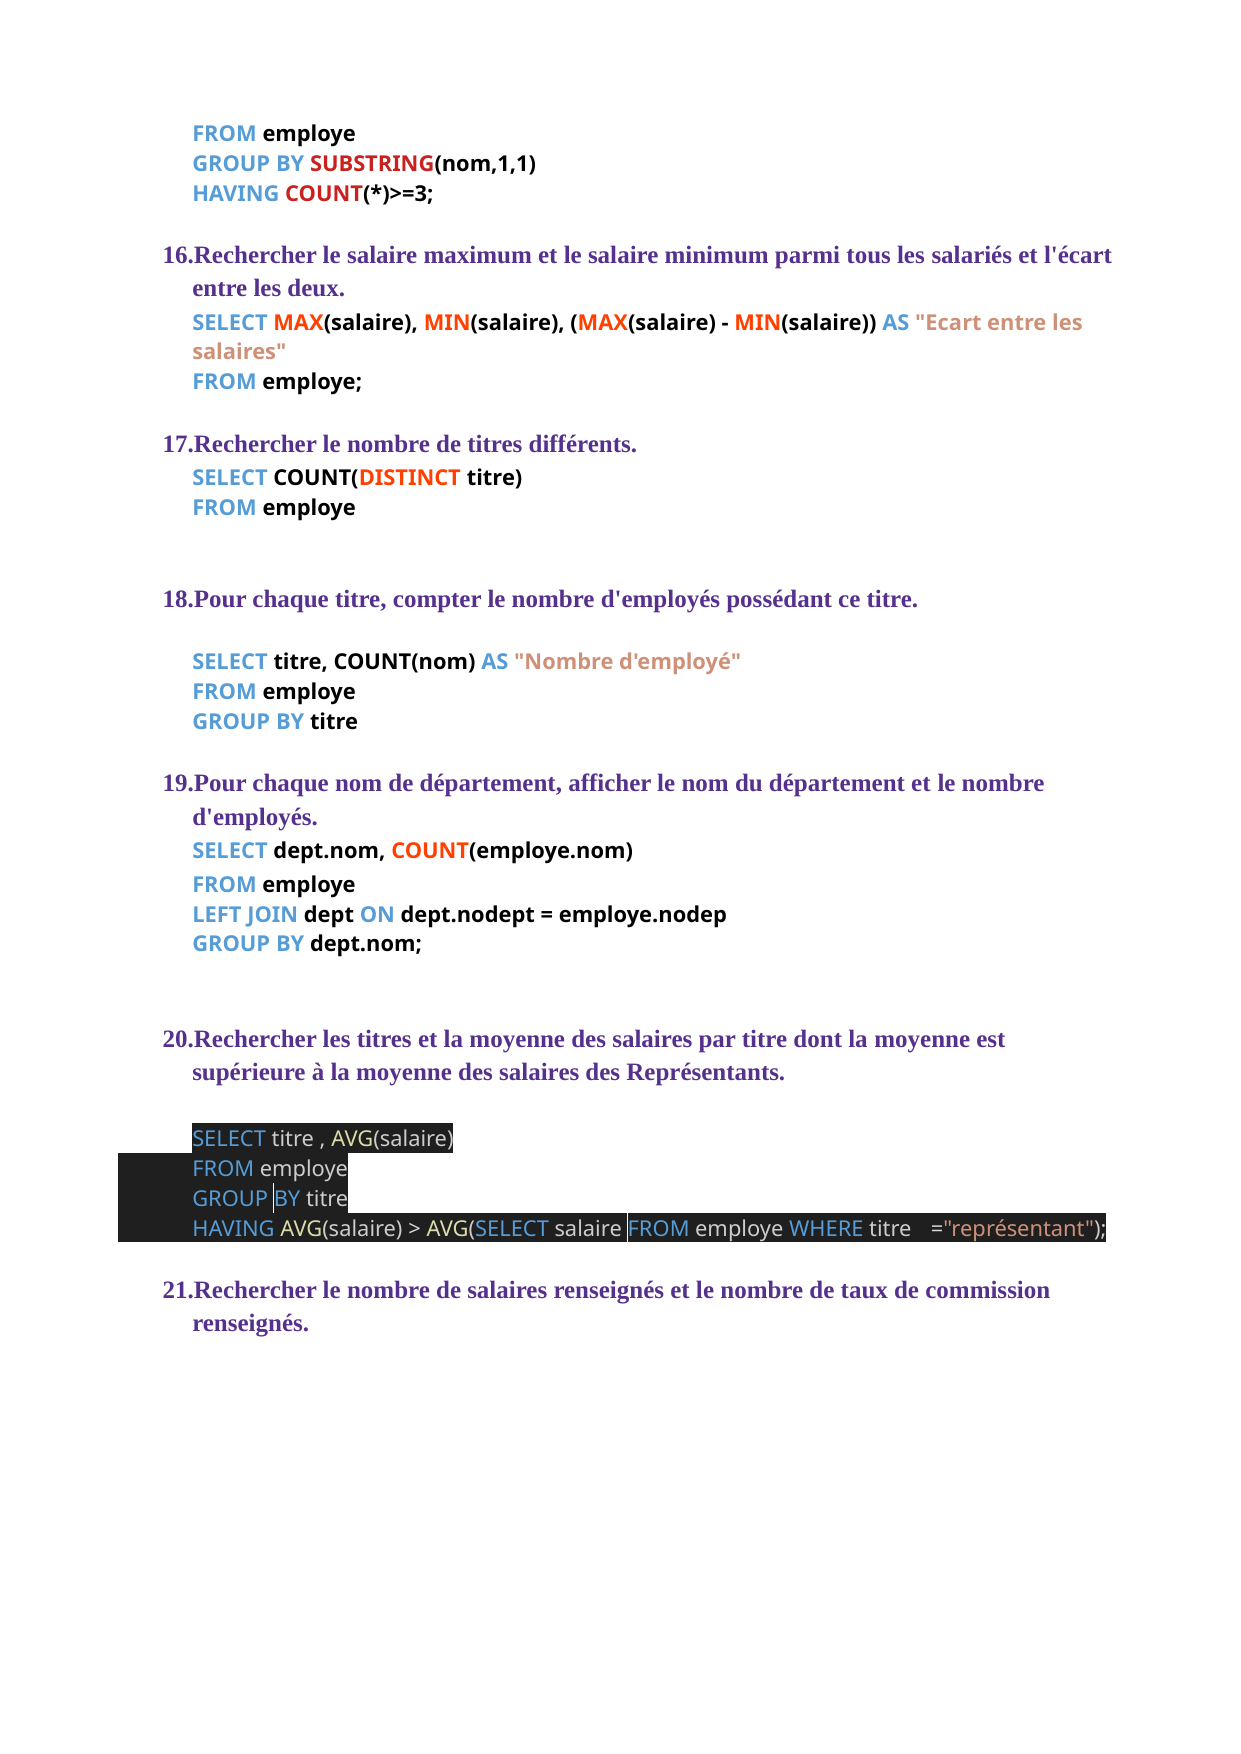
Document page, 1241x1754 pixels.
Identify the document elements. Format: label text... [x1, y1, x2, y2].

list Pour chaque nom de département, afficher le nom du département et le nombre d'employés. [162, 768, 1122, 830]
list Rechercher le nombre de titres différents. [162, 429, 1122, 458]
text LEFT JOIN dept ON dept.nodept = employe.nodep [118, 898, 1122, 928]
text FROM employe [118, 676, 1122, 706]
text GROUP BY dept.nom; [118, 928, 1122, 958]
text GROUP BY titre [118, 706, 1122, 736]
list Pour chaque titre, compter le nombre d'employés possédant ce titre. [162, 584, 1122, 613]
list SELECT titre , AVG(salaire) [162, 1123, 1122, 1153]
list Rechercher le salaire maximum et le salaire minimum parmi tous les salariés et l'écart entre les deux. [162, 241, 1122, 302]
text FROM employe; [118, 366, 1122, 396]
list Rechercher les titres et la moyenne des salaires par titre dont la moyenne est supérieure à la moyenne des salaires des Représentants. [162, 1024, 1122, 1086]
text SELECT dept.nom, COUNT(employe.nom) [118, 834, 1122, 864]
text GROUP BY SUBSTRING(nom,1,1) [118, 148, 1122, 178]
list Rechercher le nombre de salaires renseignés et le nombre de taux de commission renseignés. [162, 1275, 1122, 1337]
text HAVING AVG(salaire) > AVG(SELECT salaire FROM employe WHERE titre ="représentant"); [118, 1213, 1122, 1242]
text FROM employe [118, 492, 1122, 522]
list SELECT COUNT(DISTINCT titre) [162, 462, 1122, 492]
text GROUP BY titre [118, 1183, 1122, 1213]
list SELECT MAX(salaire), MIN(salaire), (MAX(salaire) - MIN(salaire)) AS "Ecart entre les salaires" [162, 307, 1122, 366]
text FROM employe [118, 118, 1122, 148]
text FROM employe [118, 1153, 1122, 1183]
text SELECT titre, COUNT(nom) AS "Nombre d'employé" [118, 646, 1122, 676]
text HAVING COUNT(*)>=3; [118, 178, 1122, 207]
text FROM employe [118, 869, 1122, 898]
